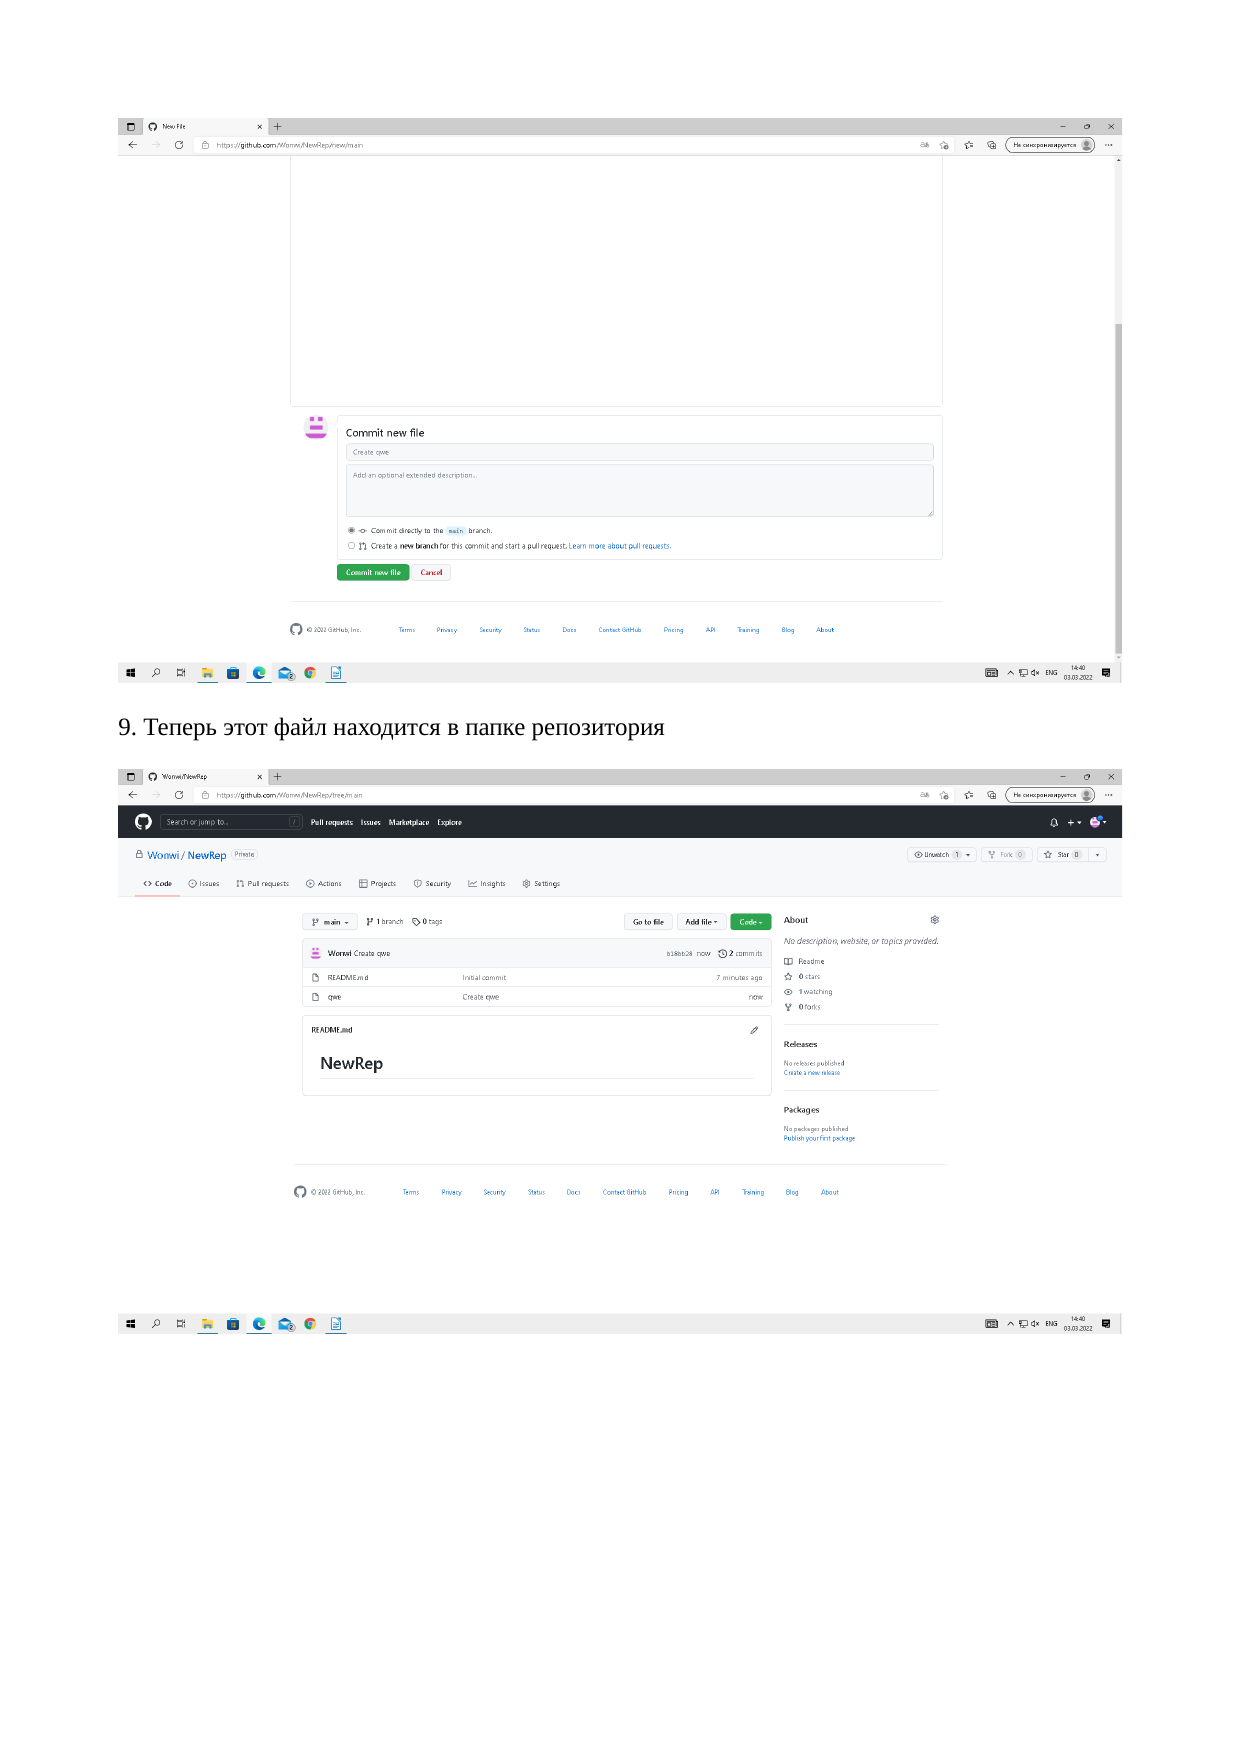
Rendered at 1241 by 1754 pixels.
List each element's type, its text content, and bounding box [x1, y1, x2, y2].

text 9. Теперь этот файл находится в папке репозитория [118, 712, 1122, 740]
